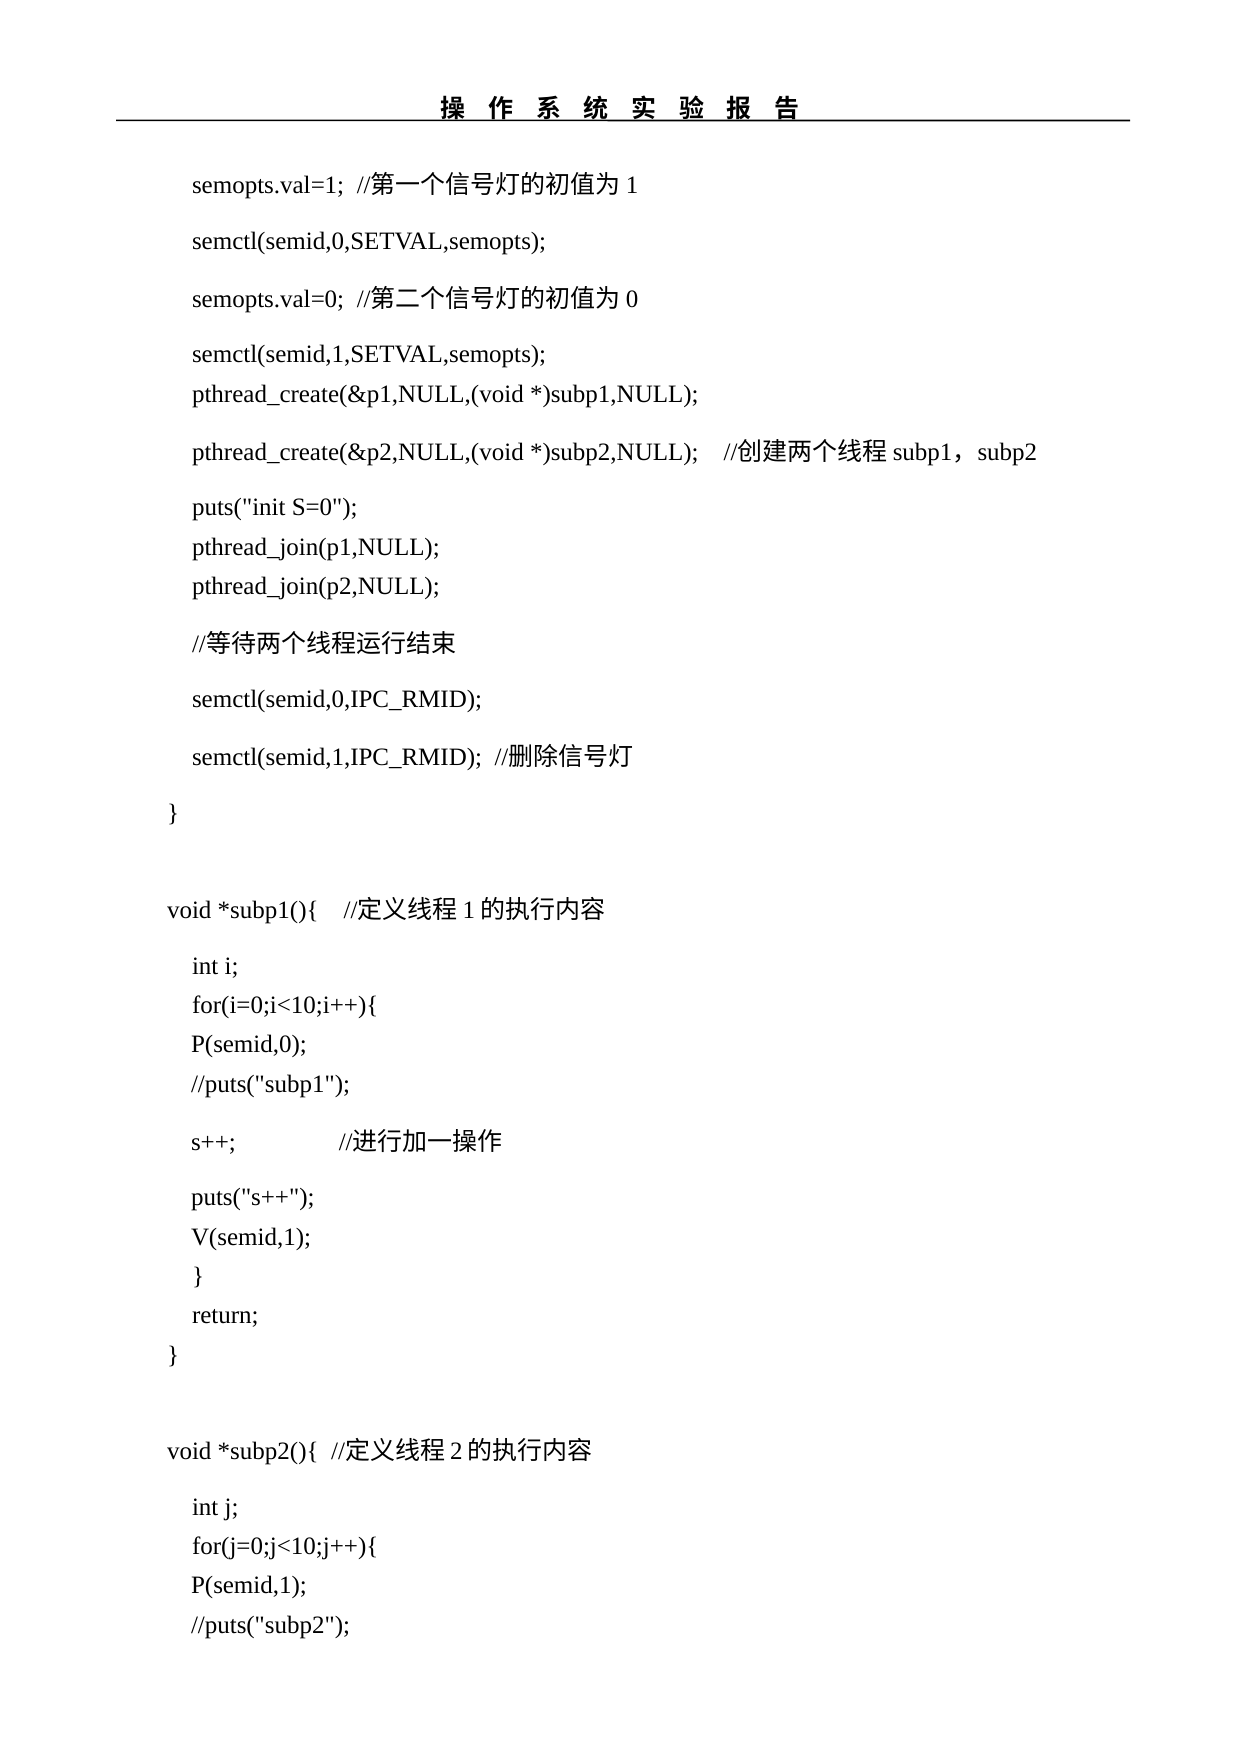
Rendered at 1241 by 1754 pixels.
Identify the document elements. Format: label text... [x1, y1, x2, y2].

text pthread_create(&p2,NULL,(void *)subp2,NULL); //创建两个线程subp1，subp2 [117, 417, 1123, 482]
text semopts.val=1; //第一个信号灯的初值为1 [117, 151, 1123, 216]
text void *subp2(){ //定义线程2的执行内容 [117, 1416, 1123, 1481]
text semctl(semid,1,IPC_RMID); //删除信号灯 [117, 722, 1123, 787]
text pthread_join(p1,NULL); [117, 530, 1123, 563]
text puts("s++"); [117, 1181, 1123, 1213]
text puts("init S=0"); [117, 491, 1123, 523]
text int j; [117, 1490, 1123, 1523]
text semctl(semid,0,IPC_RMID); [117, 683, 1123, 716]
text semctl(semid,0,SETVAL,semopts); [117, 225, 1123, 257]
text pthread_create(&p1,NULL,(void *)subp1,NULL); [117, 377, 1123, 410]
text return; [117, 1299, 1123, 1332]
text P(semid,0); [117, 1028, 1123, 1061]
text for(j=0;j<10;j++){ [117, 1530, 1123, 1562]
text int i; [117, 949, 1123, 982]
text V(semid,1); [117, 1220, 1123, 1253]
text semopts.val=0; //第二个信号灯的初值为0 [117, 264, 1123, 329]
text P(semid,1); [117, 1569, 1123, 1602]
text for(i=0;i<10;i++){ [117, 989, 1123, 1021]
text } [117, 1260, 1123, 1292]
text } [117, 797, 1123, 829]
text //puts("subp2"); [117, 1608, 1123, 1641]
text //等待两个线程运行结束 [117, 609, 1123, 674]
text pthread_join(p2,NULL); [117, 570, 1123, 602]
text s++; //进行加一操作 [117, 1107, 1123, 1172]
text } [117, 1338, 1123, 1371]
text //puts("subp1"); [117, 1067, 1123, 1100]
text semctl(semid,1,SETVAL,semopts); [117, 338, 1123, 371]
text void *subp1(){ //定义线程1的执行内容 [117, 875, 1123, 940]
